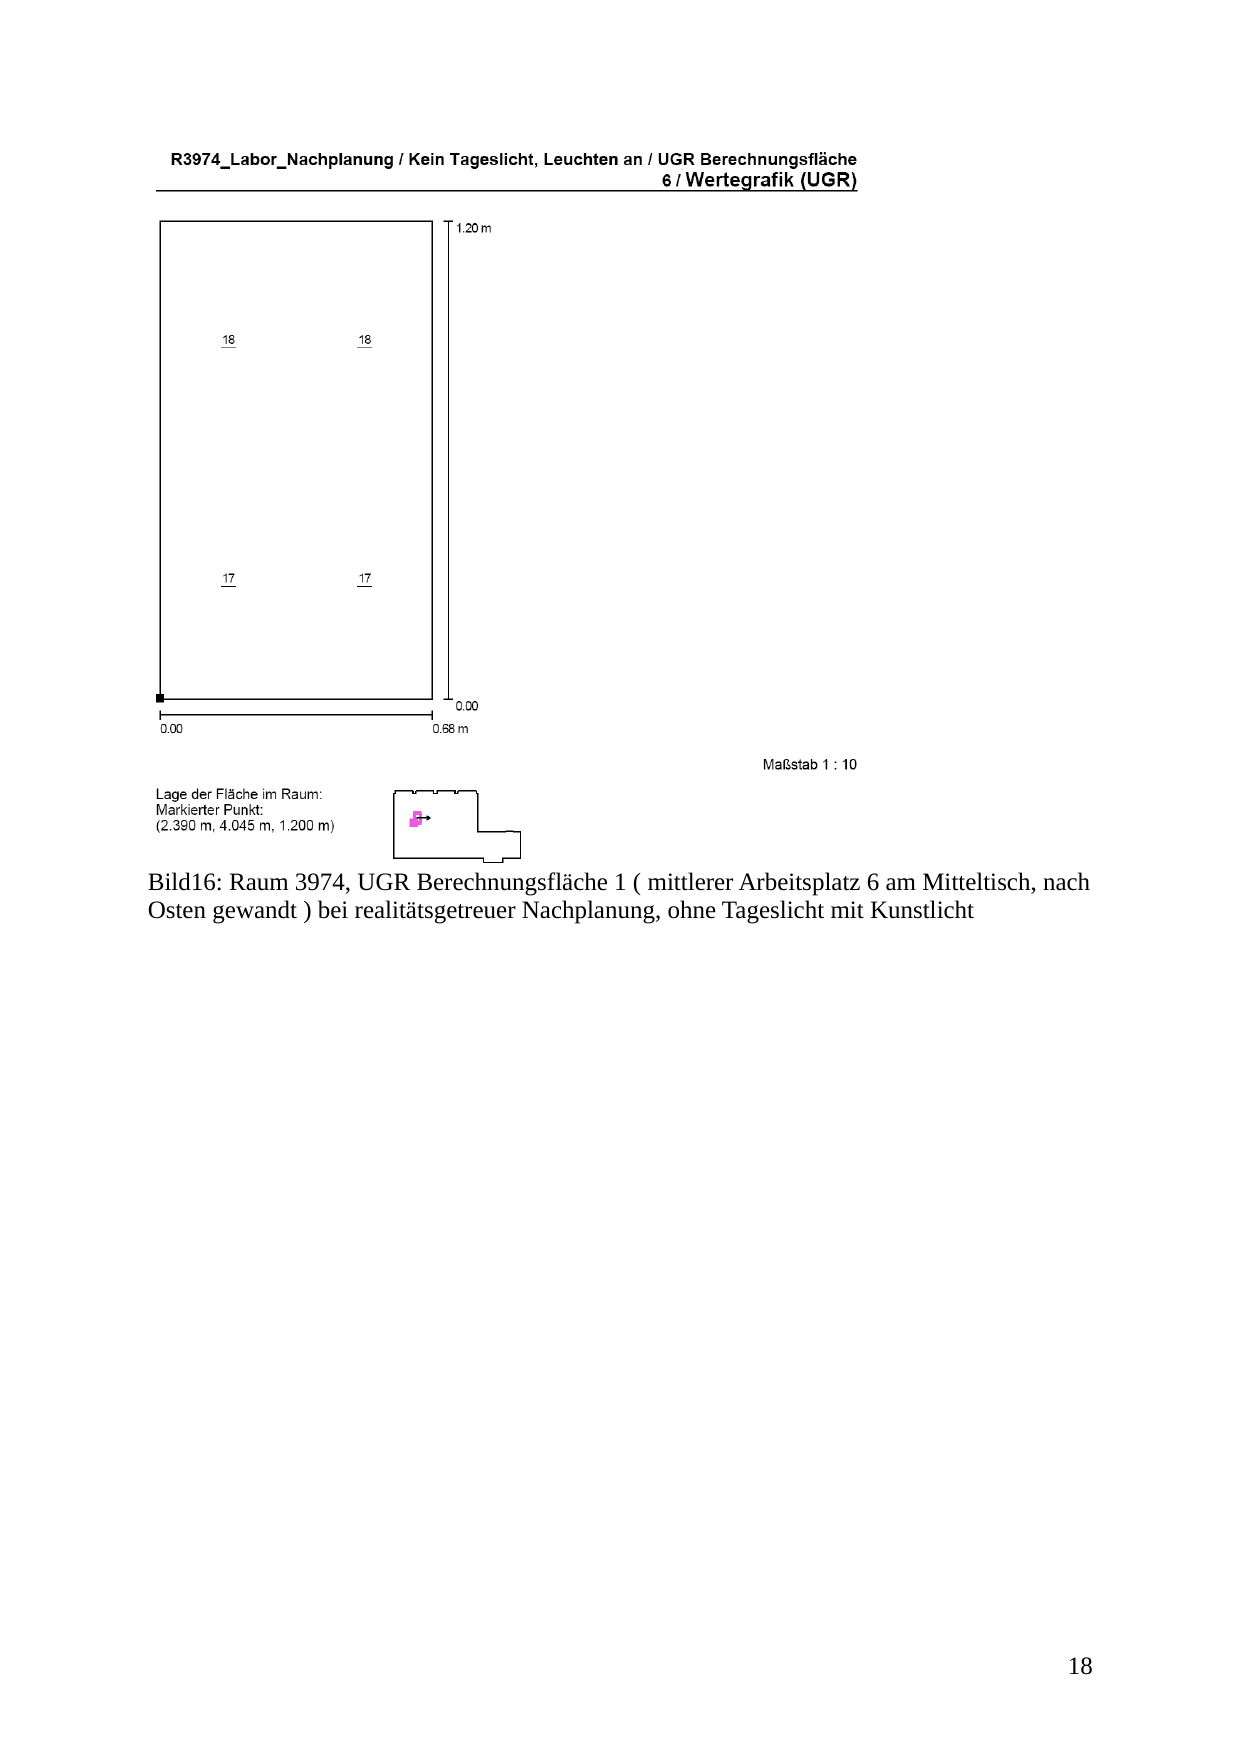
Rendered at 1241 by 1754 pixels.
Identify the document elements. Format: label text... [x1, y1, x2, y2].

text Bild16: Raum 3974, UGR Berechnungsfläche 1 ( mittlerer Arbeitsplatz 6 am Mitteltisch, nach Osten gewandt ) bei realitätsgetreuer Nachplanung, ohne Tageslicht mit Kunstlicht [148, 867, 1093, 924]
picture [147, 147, 862, 867]
